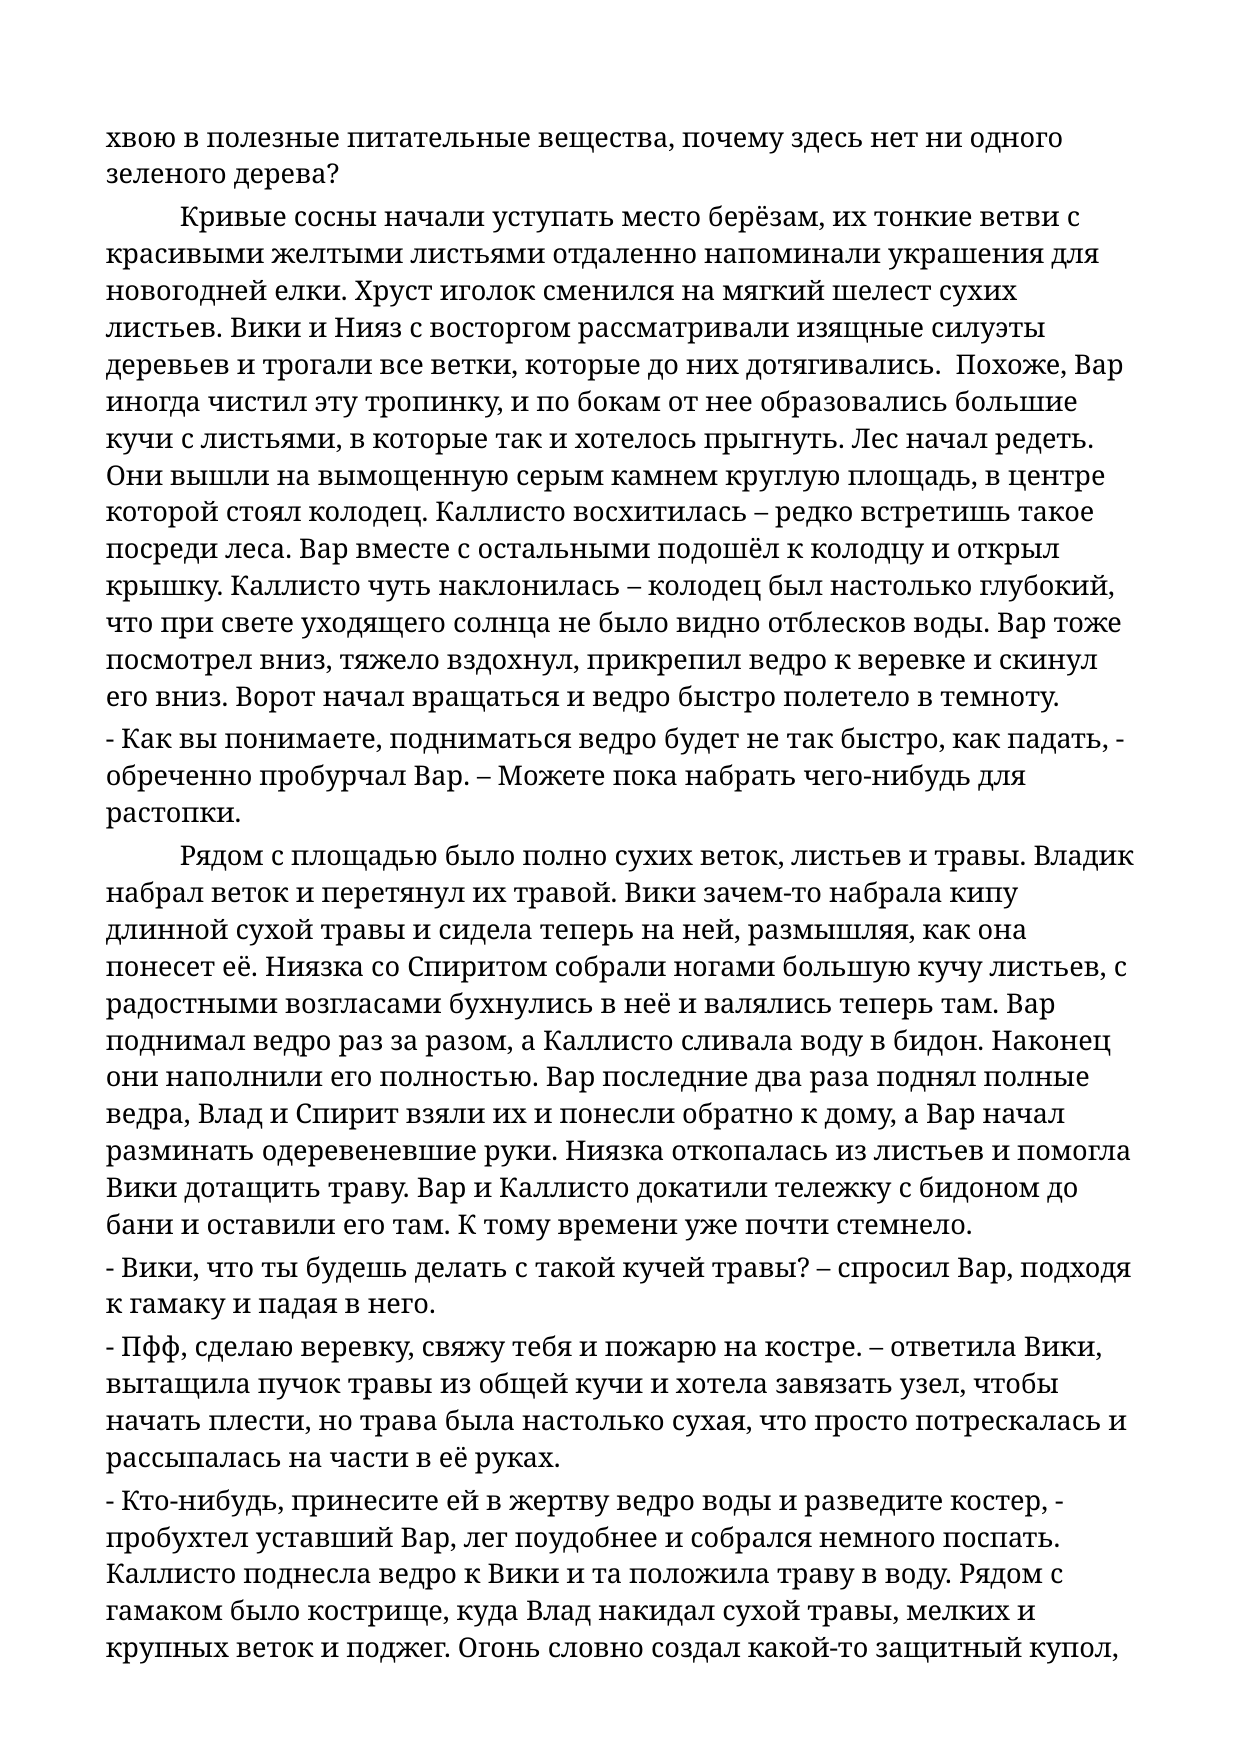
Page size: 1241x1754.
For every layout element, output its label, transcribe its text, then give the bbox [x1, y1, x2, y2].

text - Кто-нибудь, принесите ей в жертву ведро воды и разведите костер, - пробухтел уставший Вар, лег поудобнее и собрался немного поспать. Каллисто поднесла ведро к Вики и та положила траву в воду. Рядом с гамаком было кострище, куда Влад накидал сухой травы, мелких и крупных веток и поджег. Огонь словно создал какой-то защитный купол, [106, 1481, 1137, 1666]
text хвою в полезные питательные вещества, почему здесь нет ни одного зеленого дерева? [106, 118, 1137, 192]
text - Вики, что ты будешь делать с такой кучей травы? – спросил Вар, подходя к гамаку и падая в него. [106, 1248, 1137, 1322]
text Рядом с площадью было полно сухих веток, листьев и травы. Владик набрал веток и перетянул их травой. Вики зачем-то набрала кипу длинной сухой травы и сидела теперь на ней, размышляя, как она понесет её. Ниязка со Спиритом собрали ногами большую кучу листьев, с радостными возгласами бухнулись в неё и валялись теперь там. Вар поднимал ведро раз за разом, а Каллисто сливала воду в бидон. Наконец они наполнили его полностью. Вар последние два раза поднял полные ведра, Влад и Спирит взяли их и понесли обратно к дому, а Вар начал разминать одеревеневшие руки. Ниязка откопалась из листьев и помогла Вики дотащить траву. Вар и Каллисто докатили тележку с бидоном до бани и оставили его там. К тому времени уже почти стемнело. [106, 837, 1137, 1242]
text - Как вы понимаете, подниматься ведро будет не так быстро, как падать, - обреченно пробурчал Вар. – Можете пока набрать чего-нибудь для растопки. [106, 720, 1137, 831]
text Кривые сосны начали уступать место берёзам, их тонкие ветви с красивыми желтыми листьями отдаленно напоминали украшения для новогодней елки. Хруст иголок сменился на мягкий шелест сухих листьев. Вики и Нияз с восторгом рассматривали изящные силуэты деревьев и трогали все ветки, которые до них дотягивались. Похоже, Вар иногда чистил эту тропинку, и по бокам от нее образовались большие кучи с листьями, в которые так и хотелось прыгнуть. Лес начал редеть. Они вышли на вымощенную серым камнем круглую площадь, в центре которой стоял колодец. Каллисто восхитилась – редко встретишь такое посреди леса. Вар вместе с остальными подошёл к колодцу и открыл крышку. Каллисто чуть наклонилась – колодец был настолько глубокий, что при свете уходящего солнца не было видно отблесков воды. Вар тоже посмотрел вниз, тяжело вздохнул, прикрепил ведро к веревке и скинул его вниз. Ворот начал вращаться и ведро быстро полетело в темноту. [106, 198, 1137, 714]
text - Пфф, сделаю веревку, свяжу тебя и пожарю на костре. – ответила Вики, вытащила пучок травы из общей кучи и хотела завязать узел, чтобы начать плести, но трава была настолько сухая, что просто потрескалась и рассыпалась на части в её руках. [106, 1328, 1137, 1475]
